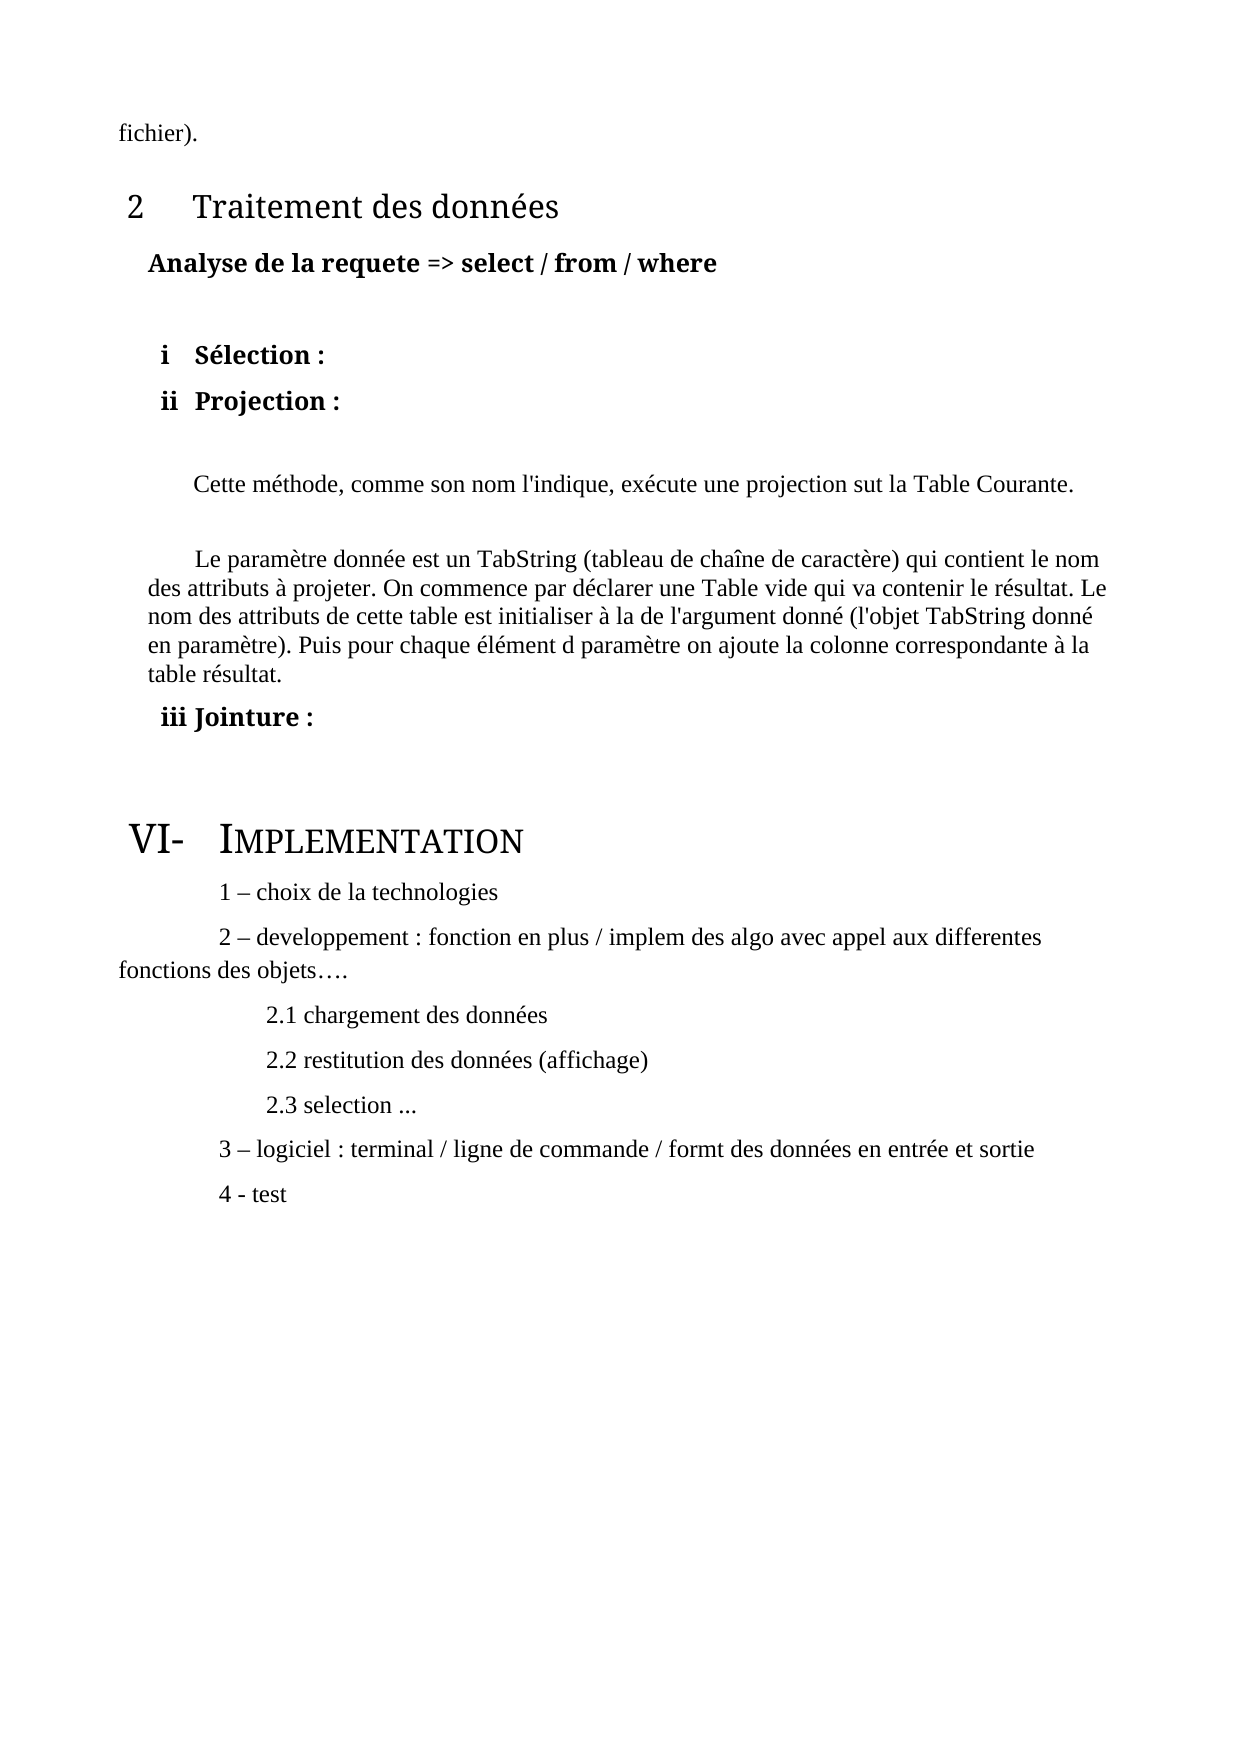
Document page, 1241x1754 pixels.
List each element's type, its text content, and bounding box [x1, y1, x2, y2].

text Cette méthode, comme son nom l'indique, exécute une projection sut la Table Courante. [118, 469, 1122, 497]
text 2.2 restitution des données (affichage) [118, 1045, 1122, 1074]
text 2.3 selection ... [118, 1090, 1122, 1118]
text fichier). [118, 118, 1122, 147]
text 2 – developpement : fonction en plus / implem des algo avec appel aux differentes fonctions des objets…. [118, 922, 1122, 984]
text 3 – logiciel : terminal / ligne de commande / formt des données en entrée et sortie [118, 1134, 1122, 1163]
subtitle Implementation [118, 809, 1122, 865]
text 1 – choix de la technologies [118, 877, 1122, 906]
subtitle Traitement des données [118, 184, 1122, 227]
subtitle Analyse de la requete => select / from / where [148, 246, 1122, 280]
subtitle Jointure : [148, 699, 1122, 734]
subtitle Projection : [148, 384, 1122, 418]
subtitle Sélection : [148, 338, 1122, 372]
text 4 - test [118, 1179, 1122, 1208]
text 2.1 chargement des données [118, 1000, 1122, 1029]
text Le paramètre donnée est un TabString (tableau de chaîne de caractère) qui contient le nom des attributs à projeter. On commence par déclarer une Table vide qui va contenir le résultat. Le nom des attributs de cette table est initialiser à la de l'argument donné (l'objet TabString donné en paramètre). Puis pour chaque élément d paramètre on ajoute la colonne correspondante à la table résultat. [148, 544, 1122, 688]
